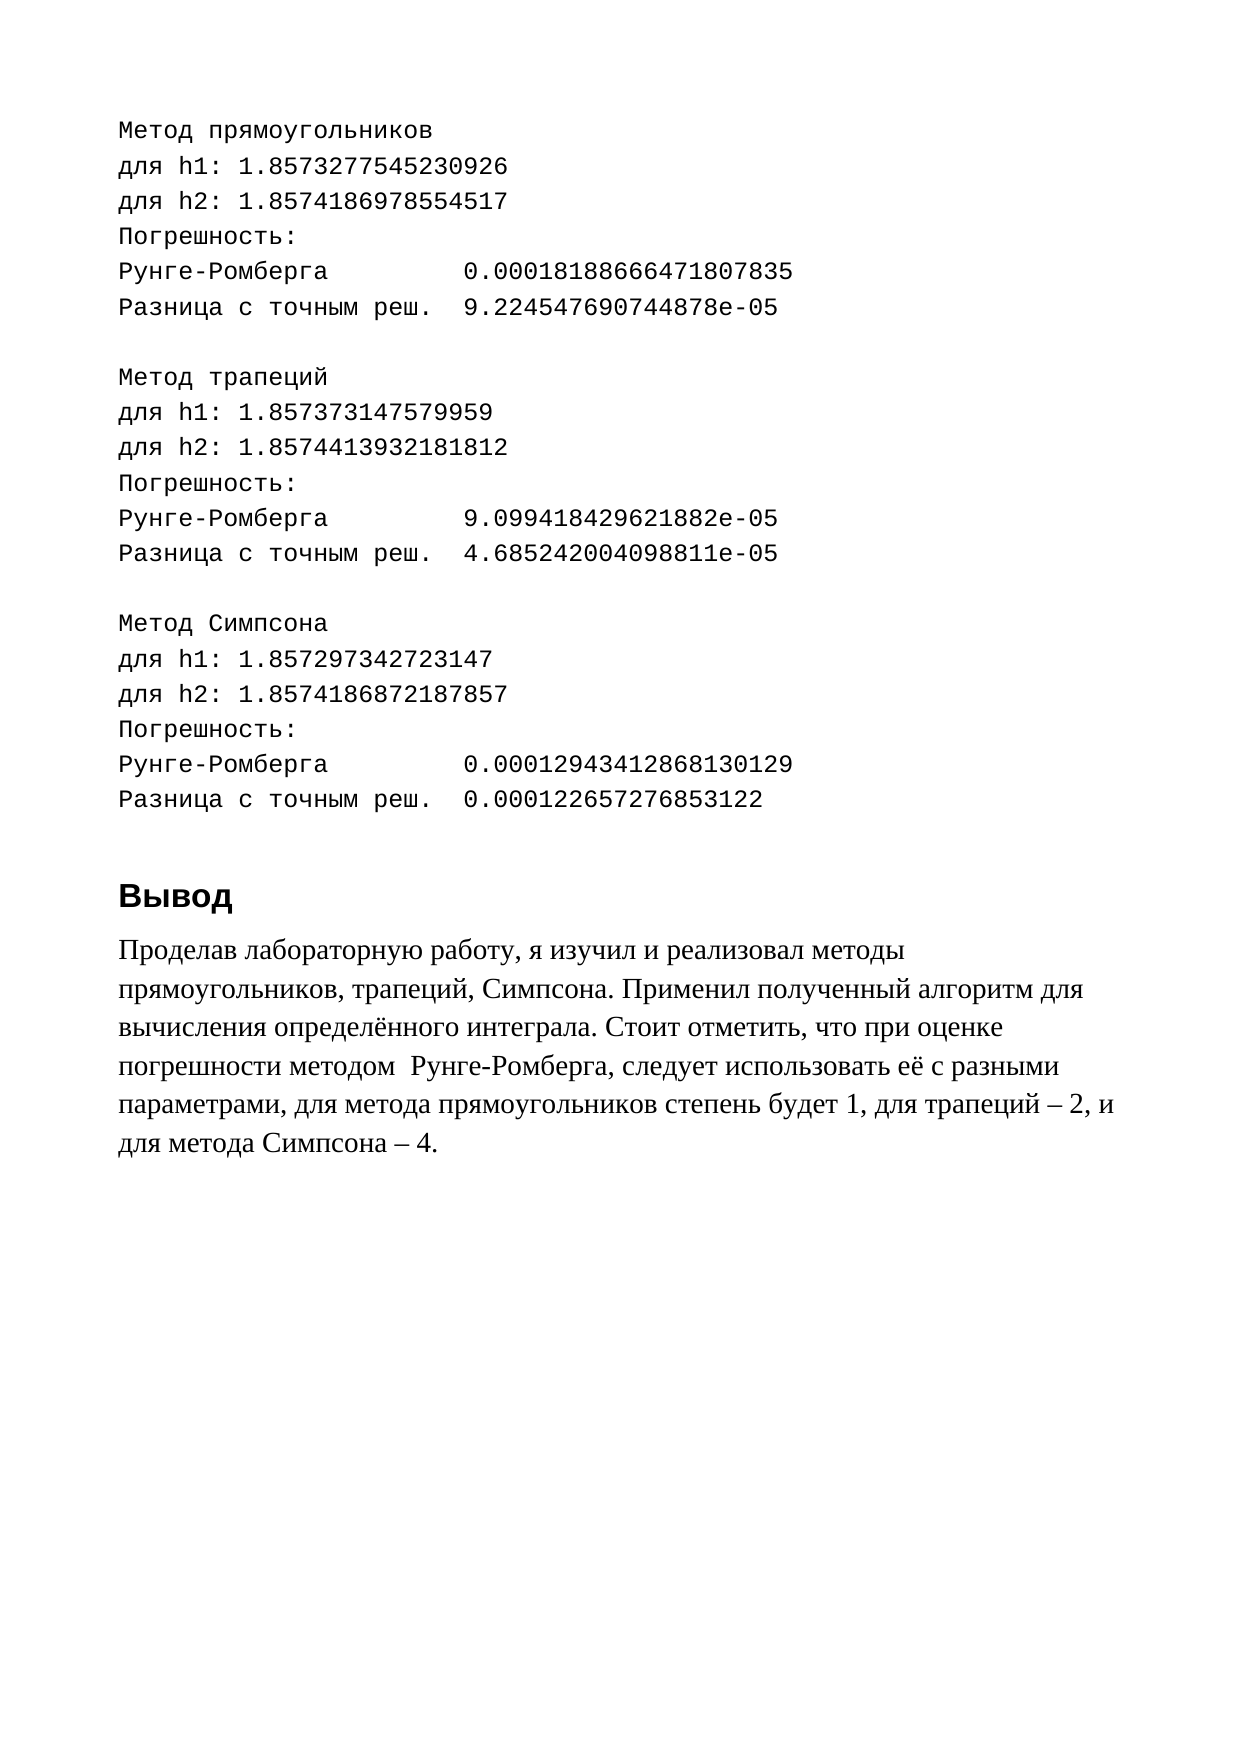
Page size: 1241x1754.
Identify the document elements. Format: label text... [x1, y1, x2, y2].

list для h2: 1.8574413932181812 [118, 435, 1122, 463]
list Метод Симпсона [118, 611, 1122, 639]
list Метод прямоугольников [118, 118, 1122, 146]
list Проделав лабораторную работу, я изучил и реализовал методы прямоугольников, трапеций, Симпсона. Применил полученный алгоритм для вычисления определённого интеграла. Стоит отметить, что при оценке погрешности методом Рунге-Ромберга, следует использовать её с разными параметрами, для метода прямоугольников степень будет 1, для трапеций – 2, и для метода Симпсона – 4. [118, 932, 1122, 1158]
list для h1: 1.857297342723147 [118, 646, 1122, 674]
list Разница с точным реш. 0.000122657276853122 [118, 787, 1122, 815]
list Погрешность: [118, 224, 1122, 252]
list Рунге-Ромберга 9.099418429621882e-05 [118, 505, 1122, 534]
list Рунге-Ромберга 0.00012943412868130129 [118, 752, 1122, 780]
list Погрешность: [118, 717, 1122, 745]
list Разница с точным реш. 4.685242004098811e-05 [118, 541, 1122, 569]
list Погрешность: [118, 470, 1122, 498]
list Разница с точным реш. 9.224547690744878e-05 [118, 294, 1122, 322]
list для h2: 1.8574186978554517 [118, 188, 1122, 217]
subtitle Вывод [118, 876, 1122, 914]
list для h1: 1.8573277545230926 [118, 153, 1122, 182]
list Метод трапеций [118, 364, 1122, 393]
list для h2: 1.8574186872187857 [118, 681, 1122, 710]
list Рунге-Ромберга 0.00018188666471807835 [118, 259, 1122, 287]
list для h1: 1.857373147579959 [118, 400, 1122, 428]
